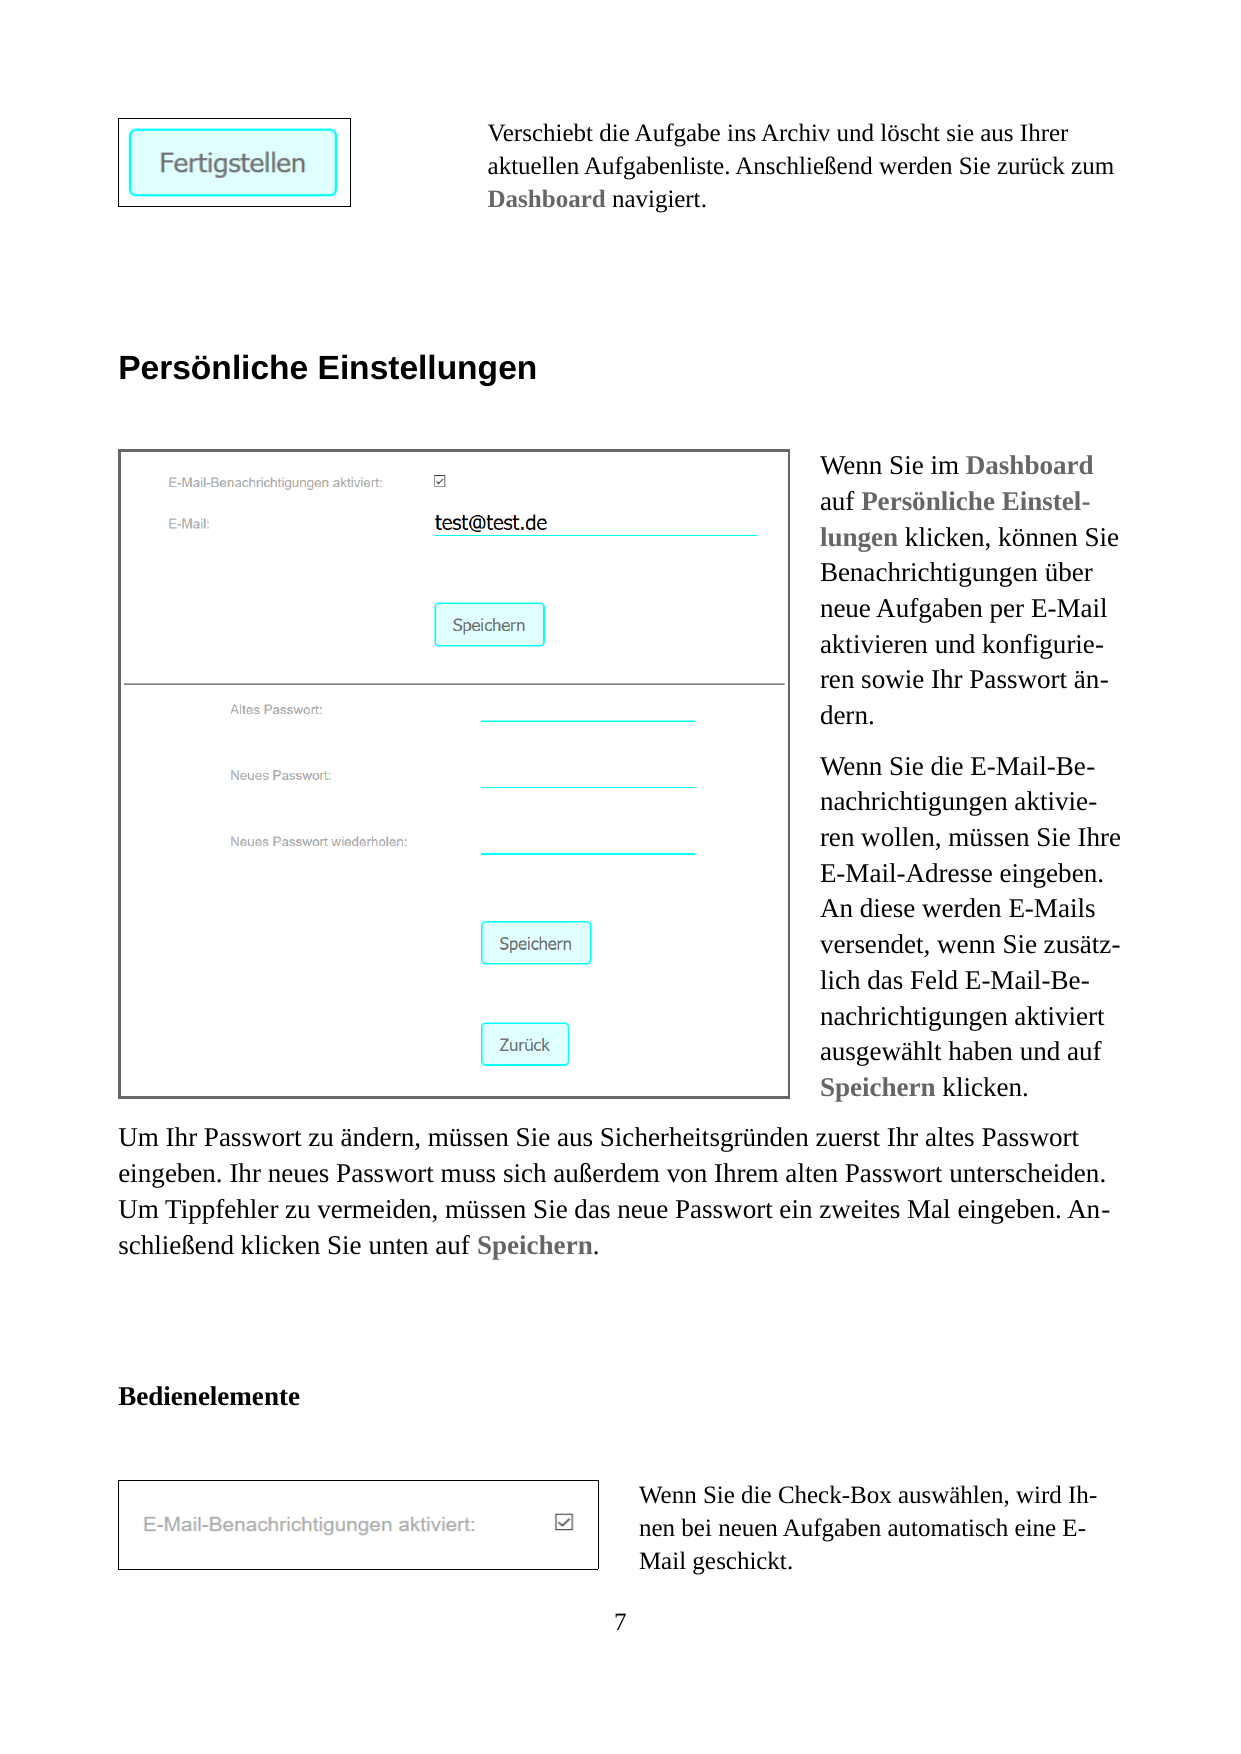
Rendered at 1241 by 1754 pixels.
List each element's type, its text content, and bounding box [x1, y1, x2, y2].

text Wenn Sie die E-Mail-Be­nachrichtigungen aktivie­ren wollen, müssen Sie Ihre E-Mail-Adres­se eingeben. An diese werden E-Mails versendet, wenn Sie zusätz­lich das Feld E-Mail-Be­nachrichtigungen aktiviert ausgewählt haben und auf Speichern klicken. [118, 750, 1122, 1102]
text Bedienelemente [118, 1380, 1122, 1411]
picture [123, 454, 785, 1094]
picture [121, 121, 348, 204]
text Wenn Sie im Dashboard auf Persönliche Einstel­lungen klicken, können Sie Benachrichti­gungen über neue Aufgaben per E-Mail aktivieren und konfigurie­ren sowie Ihr Passwort än­dern. [790, 449, 1122, 731]
text Um Ihr Passwort zu ändern, müssen Sie aus Sicherheitsgründen zuerst Ihr altes Passwort ein­geben. Ihr neues Passwort muss sich außerdem von Ihrem alten Passwort unterscheiden. Um Tippfehler zu vermeiden, müssen Sie das neue Passwort ein zweites Mal eingeben. An­schließend klicken Sie unten auf Speichern. [118, 1122, 1122, 1260]
subtitle Persönliche Einstellungen [118, 348, 1122, 386]
text [121, 452, 788, 1096]
text Verschiebt die Aufgabe ins Archiv und löscht sie aus Ihrer aktuellen Aufgabenliste. Anschließend werden Sie zurück zum Dashboard navi­giert. [118, 118, 1122, 213]
picture [121, 1483, 595, 1566]
text Wenn Sie die Check-Box auswählen, wird Ih­nen bei neuen Aufgaben automa­tisch eine E-Mail ge­schickt. [118, 1480, 1122, 1575]
